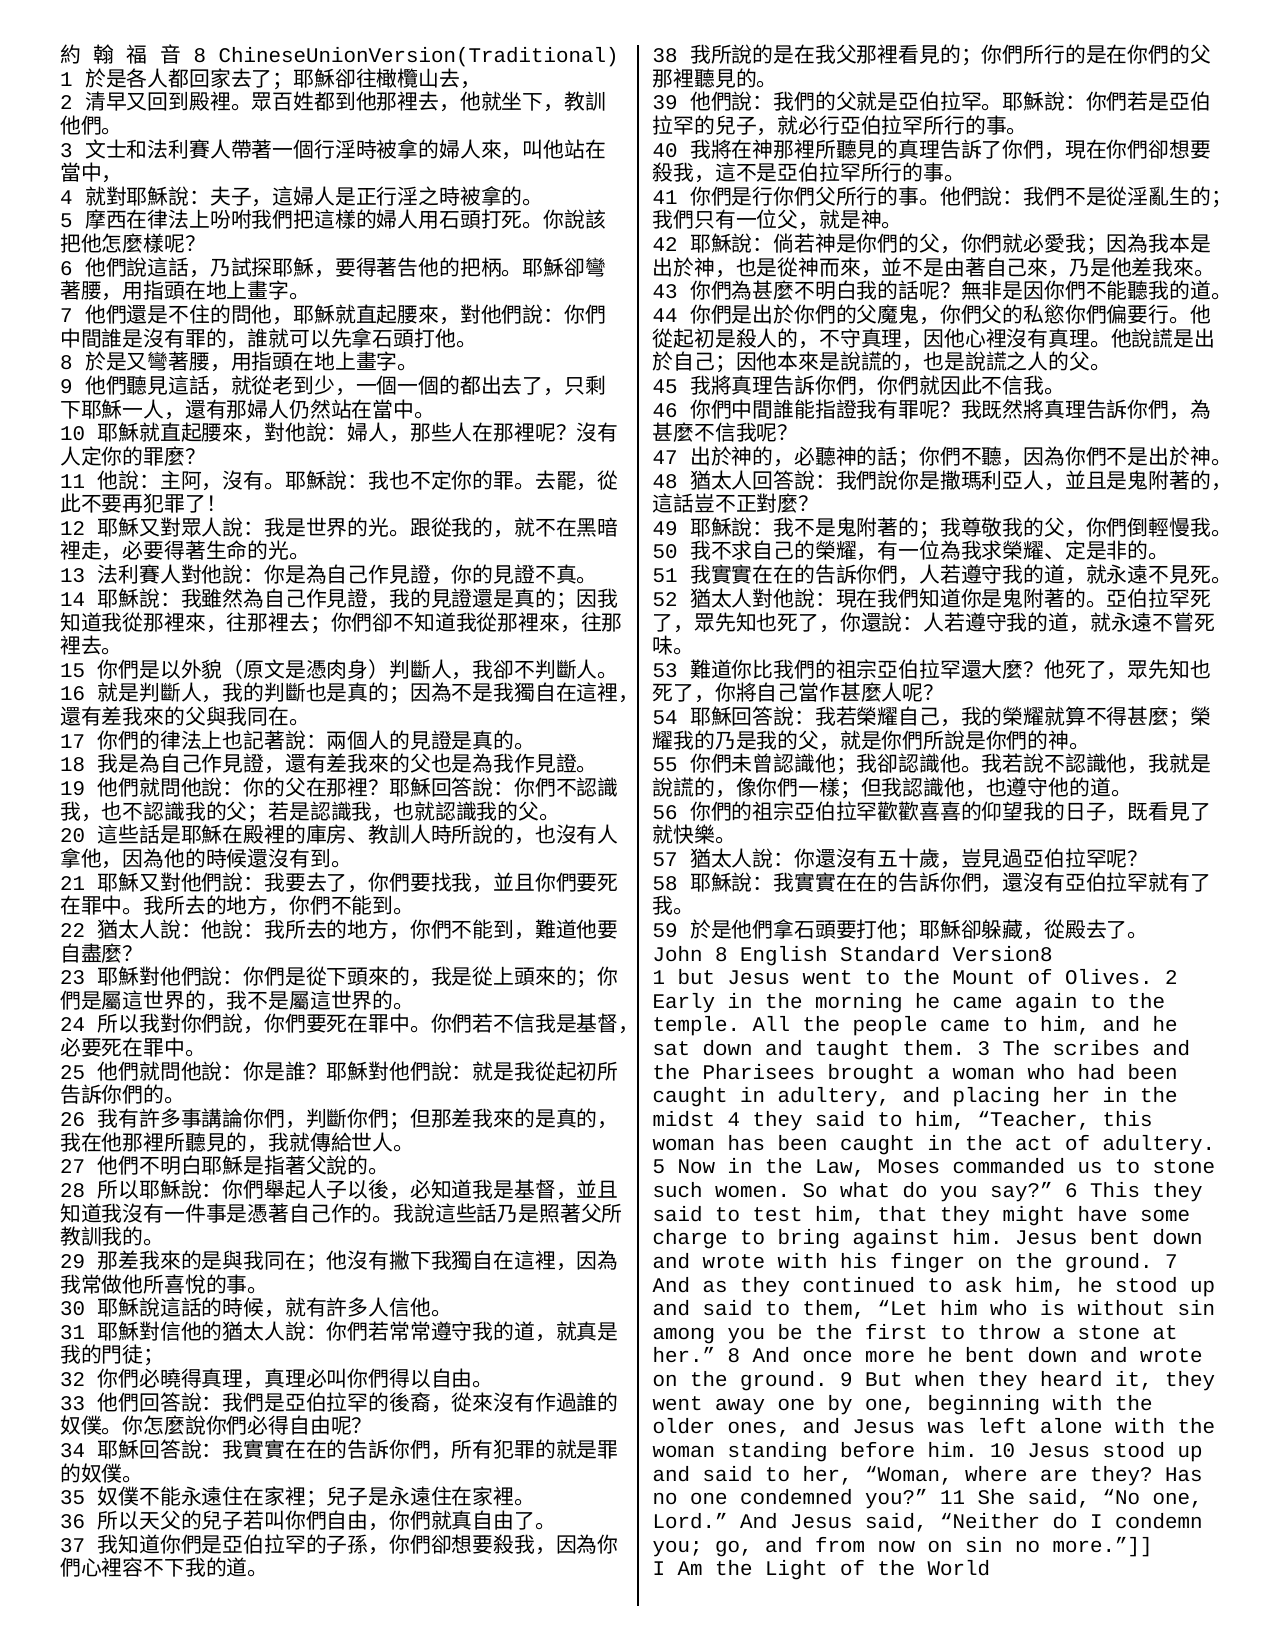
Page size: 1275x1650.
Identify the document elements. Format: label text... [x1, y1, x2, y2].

text 57 猶太人說：你還沒有五十歲，豈見過亞伯拉罕呢？ [652, 849, 1215, 873]
text 42 耶穌說：倘若神是你們的父，你們就必愛我；因為我本是出於神，也是從神而來，並不是由著自己來，乃是他差我來。 [652, 234, 1215, 281]
text 44 你們是出於你們的父魔鬼，你們父的私慾你們偏要行。他從起初是殺人的，不守真理，因他心裡沒有真理。他說謊是出於自己；因他本來是說謊的，也是說謊之人的父。 [652, 305, 1215, 376]
text 8 於是又彎著腰，用指頭在地上畫字。 [60, 352, 622, 376]
text 35 奴僕不能永遠住在家裡；兒子是永遠住在家裡。 [60, 1487, 622, 1511]
text 32 你們必曉得真理，真理必叫你們得以自由。 [60, 1369, 622, 1393]
text 54 耶穌回答說：我若榮耀自己，我的榮耀就算不得甚麼；榮耀我的乃是我的父，就是你們所說是你們的神。 [652, 707, 1215, 754]
text 55 你們未曾認識他；我卻認識他。我若說不認識他，我就是說謊的，像你們一樣；但我認識他，也遵守他的道。 [652, 754, 1215, 802]
text 27 他們不明白耶穌是指著父說的。 [60, 1156, 622, 1180]
text 50 我不求自己的榮耀，有一位為我求榮耀、定是非的。 [652, 542, 1215, 565]
text 43 你們為甚麼不明白我的話呢？無非是因你們不能聽我的道。 [652, 281, 1215, 305]
text 19 他們就問他說：你的父在那裡？耶穌回答說：你們不認識我，也不認識我的父；若是認識我，也就認識我的父。 [60, 778, 622, 825]
text 26 我有許多事講論你們，判斷你們；但那差我來的是真的，我在他那裡所聽見的，我就傳給世人。 [60, 1109, 622, 1156]
text 25 他們就問他說：你是誰？耶穌對他們說：就是我從起初所告訴你們的。 [60, 1062, 622, 1109]
text 49 耶穌說：我不是鬼附著的；我尊敬我的父，你們倒輕慢我。 [652, 518, 1215, 542]
text 39 他們說：我們的父就是亞伯拉罕。耶穌說：你們若是亞伯拉罕的兒子，就必行亞伯拉罕所行的事。 [652, 92, 1215, 139]
text 59 於是他們拿石頭要打他；耶穌卻躲藏，從殿去了。 [652, 920, 1215, 943]
text 21 耶穌又對他們說：我要去了，你們要找我，並且你們要死在罪中。我所去的地方，你們不能到。 [60, 873, 622, 920]
text I Am the Light of the World [652, 1558, 1215, 1582]
text 31 耶穌對信他的猶太人說：你們若常常遵守我的道，就真是我的門徒； [60, 1322, 622, 1369]
text 13 法利賽人對他說：你是為自己作見證，你的見證不真。 [60, 565, 622, 589]
text 約 翰 福 音 8 ChineseUnionVersion(Traditional) [60, 45, 622, 69]
text 1 but Jesus went to the Mount of Olives. 2 Early in the morning he came again to the temple. All the people came to him, and he sat down and taught them. 3 The scribes and the Pharisees brought a woman who had been caught in adultery, and placing her in the midst 4 they said to him, “Teacher, this woman has been caught in the act of adultery. 5 Now in the Law, Moses commanded us to stone such women. So what do you say?” 6 This they said to test him, that they might have some charge to bring against him. Jesus bent down and wrote with his finger on the ground. 7 And as they continued to ask him, he stood up and said to them, “Let him who is without sin among you be the first to throw a stone at her.” 8 And once more he bent down and wrote on the ground. 9 But when they heard it, they went away one by one, beginning with the older ones, and Jesus was left alone with the woman standing before him. 10 Jesus stood up and said to her, “Woman, where are they? Has no one condemned you?” 11 She said, “No one, Lord.” And Jesus said, “Neither do I condemn you; go, and from now on sin no more.”]] [652, 967, 1215, 1558]
text 47 出於神的，必聽神的話；你們不聽，因為你們不是出於神。 [652, 447, 1215, 471]
text 28 所以耶穌說：你們舉起人子以後，必知道我是基督，並且知道我沒有一件事是憑著自己作的。我說這些話乃是照著父所教訓我的。 [60, 1180, 622, 1251]
text 10 耶穌就直起腰來，對他說：婦人，那些人在那裡呢？沒有人定你的罪麼？ [60, 423, 622, 471]
text 20 這些話是耶穌在殿裡的庫房、教訓人時所說的，也沒有人拿他，因為他的時候還沒有到。 [60, 825, 622, 873]
text 12 耶穌又對眾人說：我是世界的光。跟從我的，就不在黑暗裡走，必要得著生命的光。 [60, 518, 622, 565]
text 48 猶太人回答說：我們說你是撒瑪利亞人，並且是鬼附著的，這話豈不正對麼？ [652, 471, 1215, 518]
text 7 他們還是不住的問他，耶穌就直起腰來，對他們說：你們中間誰是沒有罪的，誰就可以先拿石頭打他。 [60, 305, 622, 352]
text 2 清早又回到殿裡。眾百姓都到他那裡去，他就坐下，教訓他們。 [60, 92, 622, 139]
text 56 你們的祖宗亞伯拉罕歡歡喜喜的仰望我的日子，既看見了就快樂。 [652, 802, 1215, 849]
text 22 猶太人說：他說：我所去的地方，你們不能到，難道他要自盡麼？ [60, 920, 622, 967]
text 1 於是各人都回家去了；耶穌卻往橄欖山去， [60, 69, 622, 92]
text 41 你們是行你們父所行的事。他們說：我們不是從淫亂生的；我們只有一位父，就是神。 [652, 187, 1215, 234]
text 37 我知道你們是亞伯拉罕的子孫，你們卻想要殺我，因為你們心裡容不下我的道。 [60, 1535, 622, 1582]
text 45 我將真理告訴你們，你們就因此不信我。 [652, 376, 1215, 400]
text 30 耶穌說這話的時候，就有許多人信他。 [60, 1298, 622, 1322]
text 3 文士和法利賽人帶著一個行淫時被拿的婦人來，叫他站在當中， [60, 139, 622, 187]
text 40 我將在神那裡所聽見的真理告訴了你們，現在你們卻想要殺我，這不是亞伯拉罕所行的事。 [652, 139, 1215, 187]
text 6 他們說這話，乃試探耶穌，要得著告他的把柄。耶穌卻彎著腰，用指頭在地上畫字。 [60, 258, 622, 305]
text 18 我是為自己作見證，還有差我來的父也是為我作見證。 [60, 754, 622, 778]
text 9 他們聽見這話，就從老到少，一個一個的都出去了，只剩下耶穌一人，還有那婦人仍然站在當中。 [60, 376, 622, 423]
text 53 難道你比我們的祖宗亞伯拉罕還大麼？他死了，眾先知也死了，你將自己當作甚麼人呢？ [652, 660, 1215, 707]
text 15 你們是以外貌（原文是憑肉身）判斷人，我卻不判斷人。 [60, 660, 622, 683]
text 23 耶穌對他們說：你們是從下頭來的，我是從上頭來的；你們是屬這世界的，我不是屬這世界的。 [60, 967, 622, 1014]
text 34 耶穌回答說：我實實在在的告訴你們，所有犯罪的就是罪的奴僕。 [60, 1440, 622, 1487]
text 14 耶穌說：我雖然為自己作見證，我的見證還是真的；因我知道我從那裡來，往那裡去；你們卻不知道我從那裡來，往那裡去。 [60, 589, 622, 660]
text 58 耶穌說：我實實在在的告訴你們，還沒有亞伯拉罕就有了我。 [652, 873, 1215, 920]
text 36 所以天父的兒子若叫你們自由，你們就真自由了。 [60, 1511, 622, 1535]
text 17 你們的律法上也記著說：兩個人的見證是真的。 [60, 731, 622, 754]
text 4 就對耶穌說：夫子，這婦人是正行淫之時被拿的。 [60, 187, 622, 211]
text 33 他們回答說：我們是亞伯拉罕的後裔，從來沒有作過誰的奴僕。你怎麼說你們必得自由呢？ [60, 1393, 622, 1440]
text 46 你們中間誰能指證我有罪呢？我既然將真理告訴你們，為甚麼不信我呢？ [652, 400, 1215, 447]
text 29 那差我來的是與我同在；他沒有撇下我獨自在這裡，因為我常做他所喜悅的事。 [60, 1251, 622, 1298]
text 5 摩西在律法上吩咐我們把這樣的婦人用石頭打死。你說該把他怎麼樣呢？ [60, 211, 622, 258]
text 24 所以我對你們說，你們要死在罪中。你們若不信我是基督，必要死在罪中。 [60, 1014, 622, 1062]
text 16 就是判斷人，我的判斷也是真的；因為不是我獨自在這裡，還有差我來的父與我同在。 [60, 683, 622, 731]
text 38 我所說的是在我父那裡看見的；你們所行的是在你們的父那裡聽見的。 [652, 45, 1215, 92]
text 51 我實實在在的告訴你們，人若遵守我的道，就永遠不見死。 [652, 565, 1215, 589]
text 52 猶太人對他說：現在我們知道你是鬼附著的。亞伯拉罕死了，眾先知也死了，你還說：人若遵守我的道，就永遠不嘗死味。 [652, 589, 1215, 660]
text 11 他說：主阿，沒有。耶穌說：我也不定你的罪。去罷，從此不要再犯罪了！ [60, 471, 622, 518]
text John 8 English Standard Version8 [652, 943, 1215, 967]
